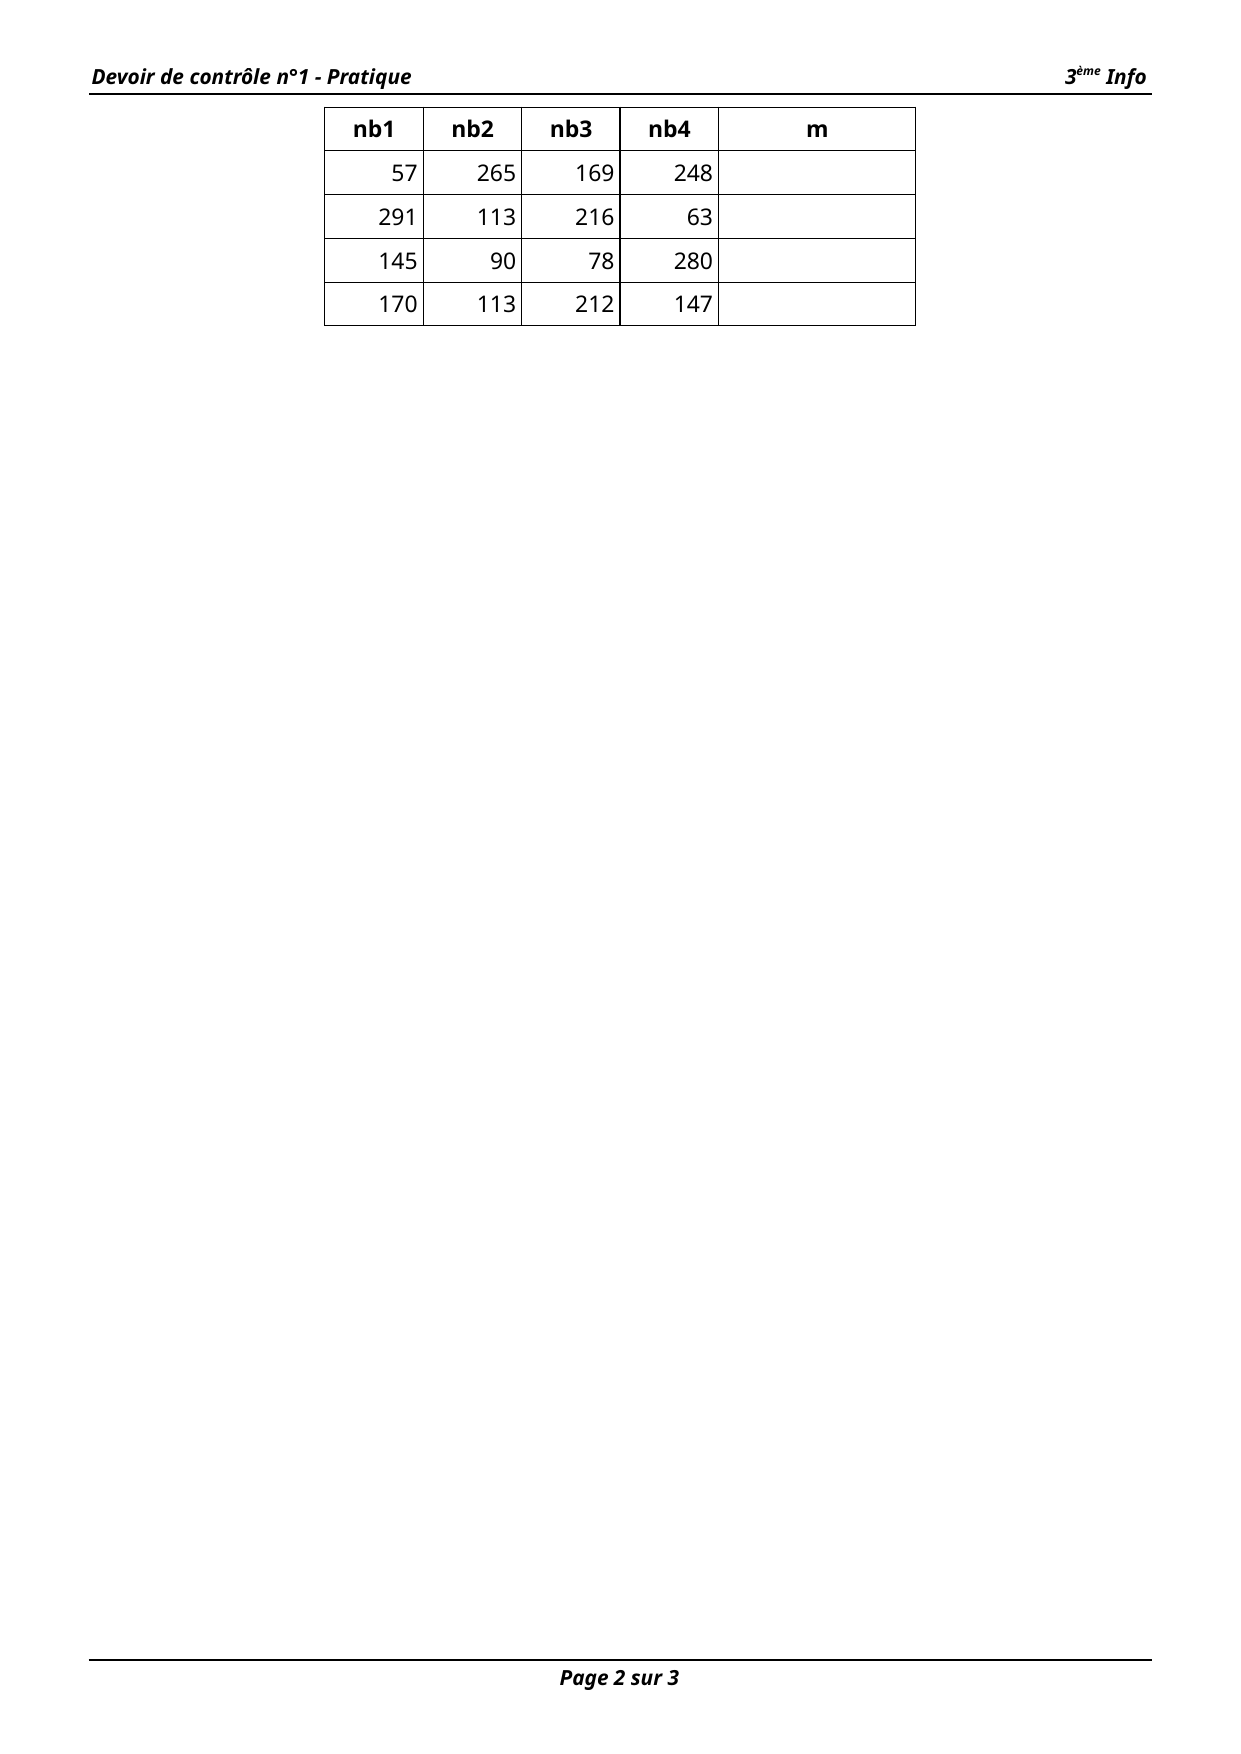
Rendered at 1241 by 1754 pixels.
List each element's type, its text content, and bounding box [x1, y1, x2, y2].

table_cell 113 [424, 283, 521, 325]
table_cell 78 [522, 239, 619, 282]
table_header nb4 [621, 108, 718, 150]
table_cell 57 [325, 151, 423, 194]
table_cell 169 [522, 151, 619, 194]
table_header nb1 [325, 108, 423, 150]
table_cell 113 [424, 195, 521, 238]
table_cell [719, 195, 915, 238]
table_cell 216 [522, 195, 619, 238]
table_cell 291 [325, 195, 423, 238]
table_header nb3 [522, 108, 619, 150]
table_header nb2 [424, 108, 521, 150]
table_cell 63 [621, 195, 718, 238]
table_cell 280 [621, 239, 718, 282]
table_cell [719, 239, 915, 282]
table_cell 248 [621, 151, 718, 194]
table_cell 212 [522, 283, 619, 325]
table_cell 145 [325, 239, 423, 282]
table_cell 170 [325, 283, 423, 325]
table_cell [719, 283, 915, 325]
table_cell 147 [621, 283, 718, 325]
table_cell 265 [424, 151, 521, 194]
table_header m [719, 108, 915, 150]
table_cell [719, 151, 915, 194]
table_cell 90 [424, 239, 521, 282]
